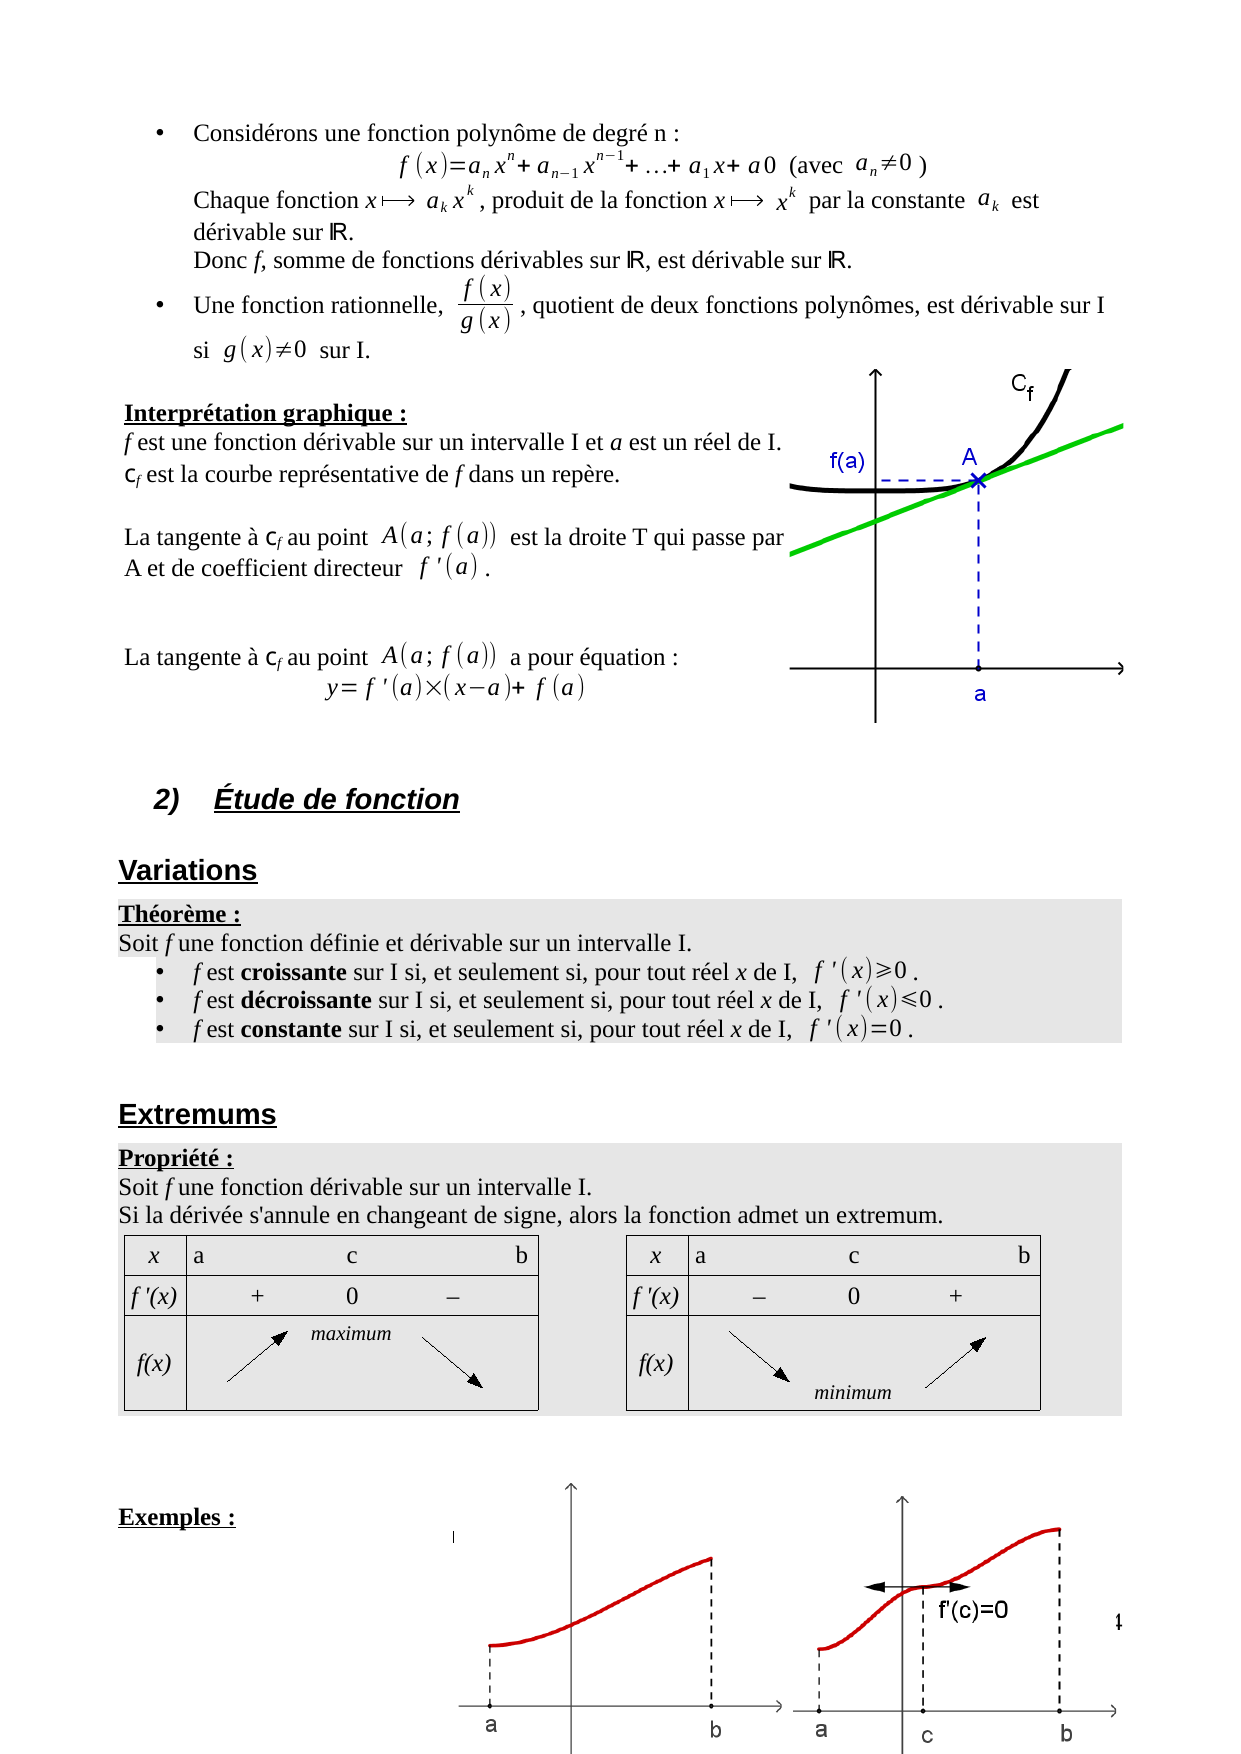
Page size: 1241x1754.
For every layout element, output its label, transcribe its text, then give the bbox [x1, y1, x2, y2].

table_cell [505, 1276, 538, 1315]
table_header [790, 364, 1123, 369]
table_header a [689, 1236, 713, 1275]
list f est croissante sur I si, et seulement si, pour tout réel x de I, . [156, 957, 1122, 986]
subtitle Étude de fonction [153, 782, 1122, 816]
table_cell f '(x) [125, 1276, 186, 1315]
table_header c [304, 1236, 400, 1275]
table_cell f(x) [627, 1316, 688, 1410]
table_header a [187, 1236, 211, 1275]
table_cell [505, 1316, 538, 1410]
table_header x [627, 1236, 688, 1275]
table_cell [902, 1316, 1008, 1410]
list (avec ) [156, 147, 1122, 182]
text [782, 1502, 793, 1531]
table_cell [187, 1276, 211, 1315]
list Considérons une fonction polynôme de degré n : [156, 118, 1122, 147]
table_header [118, 1229, 620, 1416]
table_header [620, 1229, 1122, 1416]
table_cell [1009, 1316, 1040, 1410]
table_cell maximum [304, 1316, 400, 1410]
table_cell [1009, 1276, 1040, 1315]
table_header b [505, 1236, 538, 1275]
text Exemples : [118, 1502, 458, 1531]
table_cell [689, 1316, 713, 1410]
table_cell [689, 1276, 713, 1315]
table_header [713, 1236, 805, 1275]
list Chaque fonction x , produit de la fonction x par la constante est dérivable sur ℝ. [156, 182, 1122, 245]
subtitle Extremums [118, 1097, 1122, 1130]
table_header [790, 723, 1123, 757]
table_cell 0 [805, 1276, 902, 1315]
table_cell – [400, 1276, 505, 1315]
text Soit f une fonction définie et dérivable sur un intervalle I. [118, 928, 1122, 957]
text Théorème : [118, 899, 1122, 928]
table_header [118, 1531, 453, 1542]
list f est décroissante sur I si, et seulement si, pour tout réel x de I, . [156, 986, 1122, 1014]
table_cell [400, 1316, 505, 1410]
table_cell [713, 1316, 805, 1410]
table_cell – [713, 1276, 805, 1315]
table_cell [211, 1316, 303, 1410]
table_cell minimum [805, 1316, 902, 1410]
table_cell f(x) [125, 1316, 186, 1410]
table_header Interprétation graphique : f est une fonction dérivable sur un intervalle I et a est un réel de I. cf est la courbe représentative de f dans un repère. La tangente à cf au point est la droite T qui passe par A et de coefficient directeur . La tangente à cf au point a pour équation : [118, 364, 790, 757]
table_cell 0 [304, 1276, 400, 1315]
list Une fonction rationnelle, , quotient de deux fonctions polynômes, est dérivable sur I si sur I. [156, 274, 1122, 364]
table_header [400, 1236, 505, 1275]
list Donc f, somme de fonctions dérivables sur ℝ, est dérivable sur ℝ. [156, 245, 1122, 274]
text Propriété : [118, 1143, 1122, 1172]
list f est constante sur I si, et seulement si, pour tout réel x de I, . [156, 1014, 1122, 1043]
table_cell + [211, 1276, 303, 1315]
text Si la dérivée s'annule en changeant de signe, alors la fonction admet un extremum. [118, 1200, 1122, 1229]
table_header [211, 1236, 303, 1275]
table_cell [187, 1316, 211, 1410]
table_cell f '(x) [627, 1276, 688, 1315]
subtitle Variations [118, 853, 1122, 887]
table_header [902, 1236, 1008, 1275]
table_header c [805, 1236, 902, 1275]
text Soit f une fonction dérivable sur un intervalle I. [118, 1172, 1122, 1200]
table_header b [1009, 1236, 1040, 1275]
table_header x [125, 1236, 186, 1275]
table_cell + [902, 1276, 1008, 1315]
